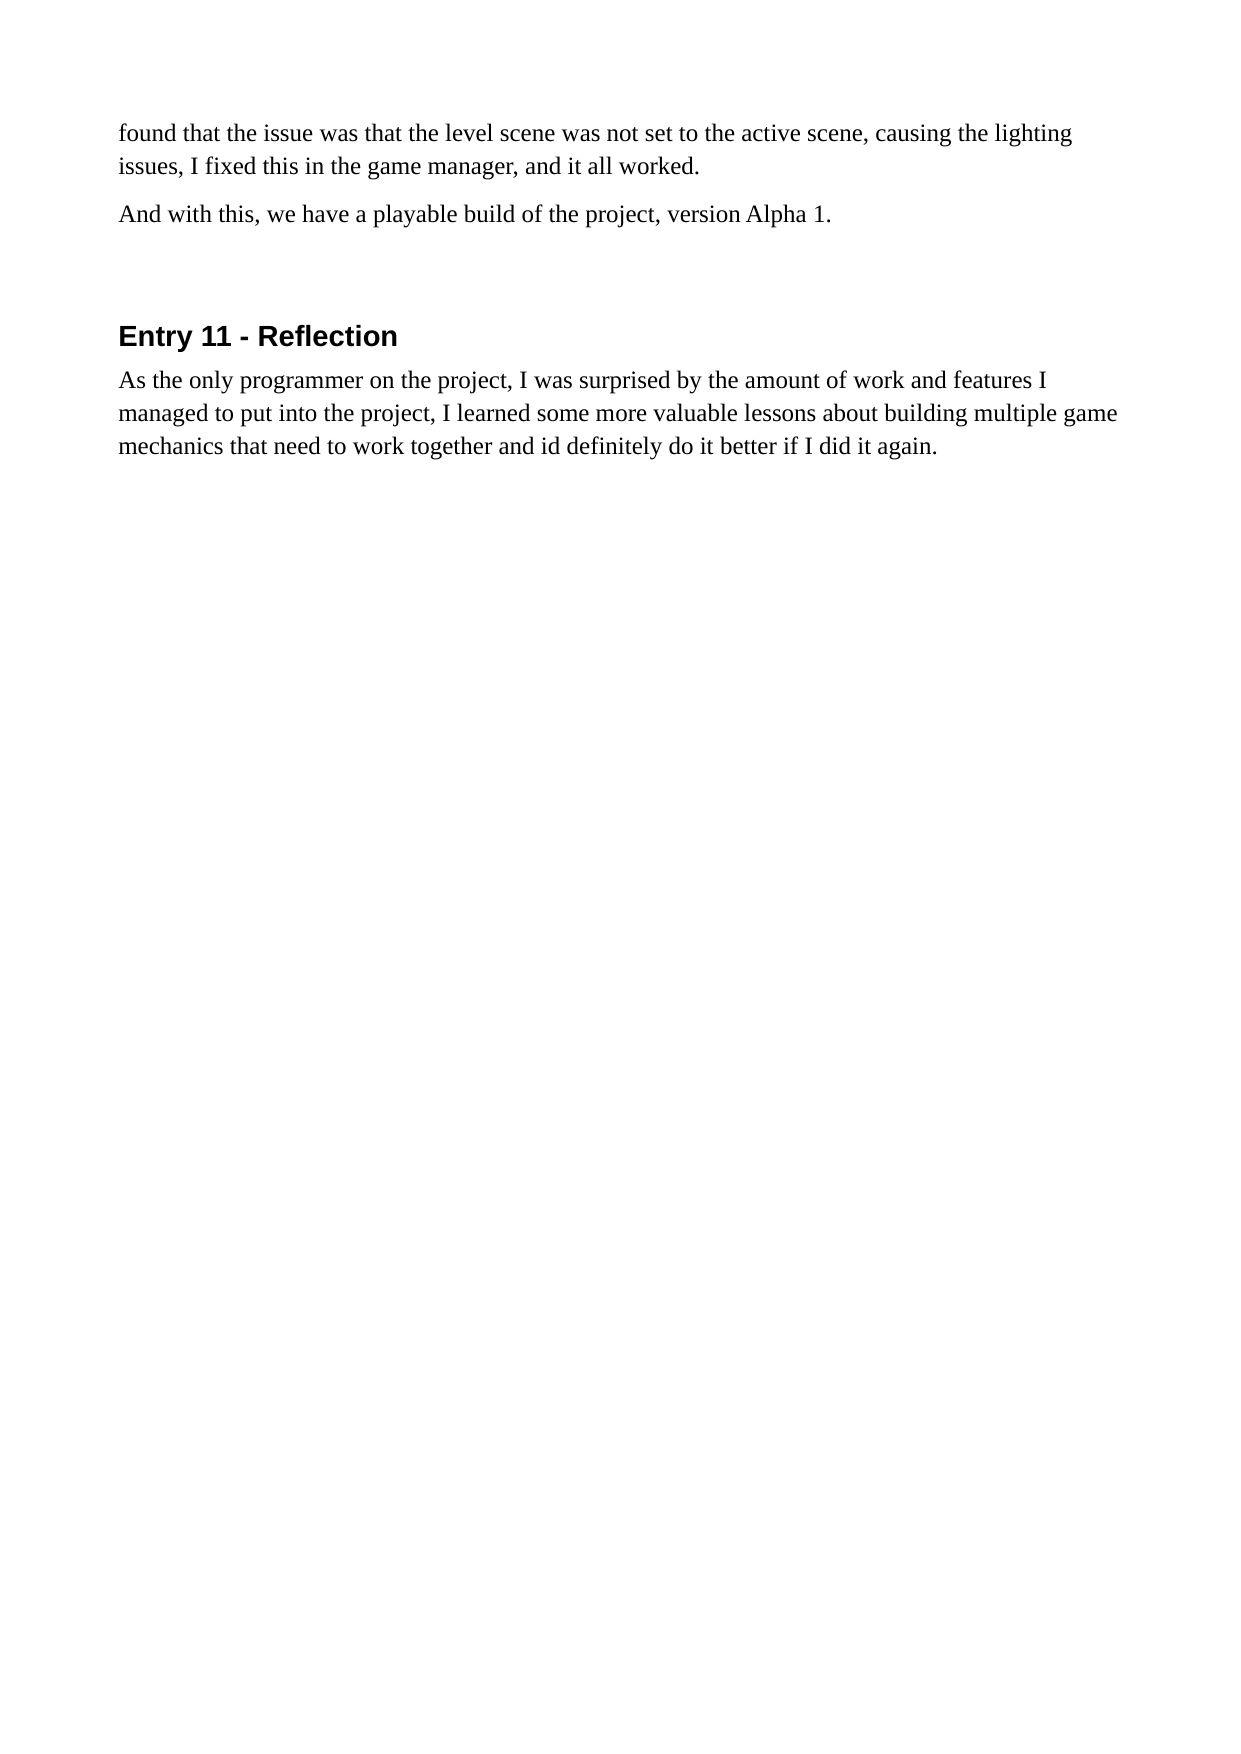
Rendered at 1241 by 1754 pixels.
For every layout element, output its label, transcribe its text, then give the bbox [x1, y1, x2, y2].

text As the only programmer on the project, I was surprised by the amount of work and features I managed to put into the project, I learned some more valuable lessons about building multiple game mechanics that need to work together and id definitely do it better if I did it again. [118, 365, 1122, 460]
text found that the issue was that the level scene was not set to the active scene, causing the lighting issues, I fixed this in the game manager, and it all worked. [118, 118, 1122, 180]
text And with this, we have a playable build of the project, version Alpha 1. [118, 199, 1122, 227]
subtitle Entry 11 - Reflection [118, 319, 1122, 352]
